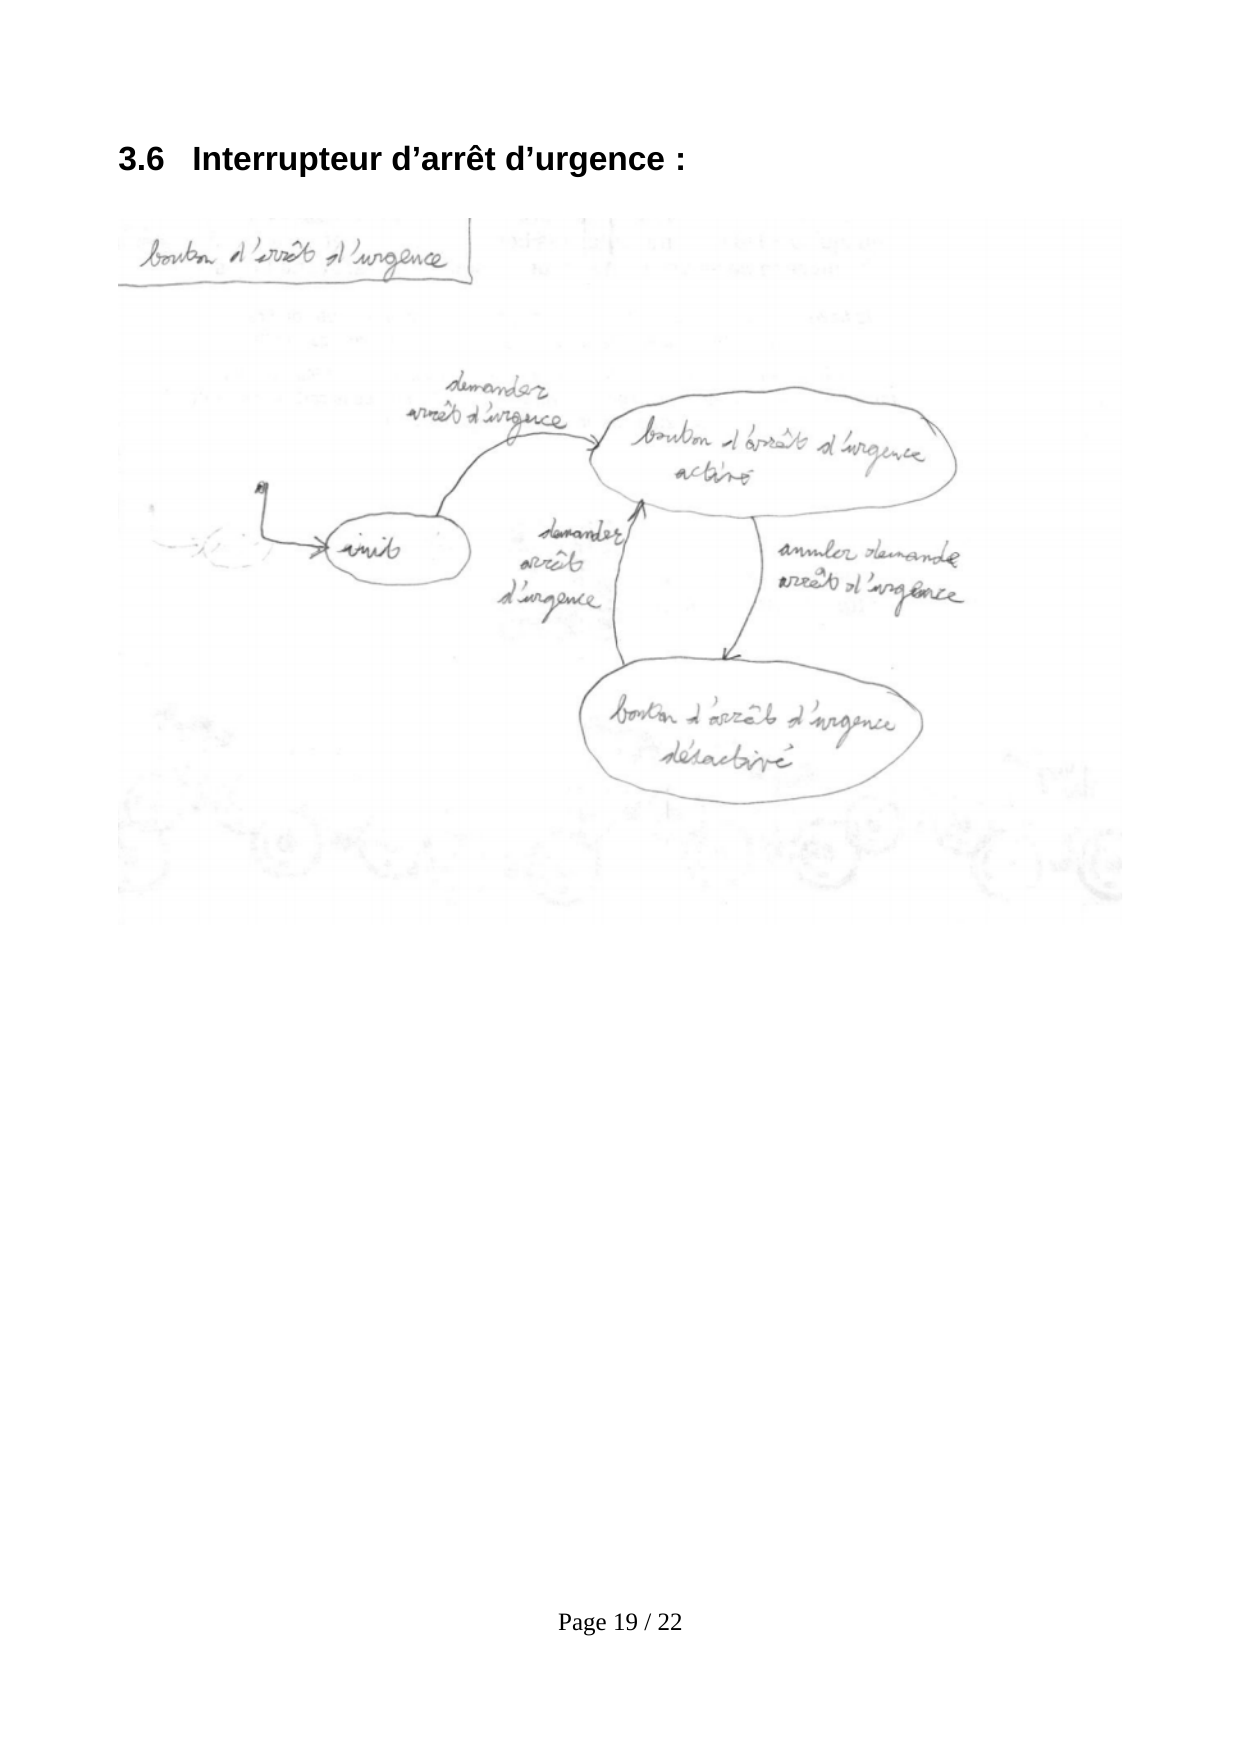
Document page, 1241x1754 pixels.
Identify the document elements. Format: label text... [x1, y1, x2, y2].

subtitle 3.6 Interrupteur d’arrêt d’urgence : [118, 139, 1122, 178]
